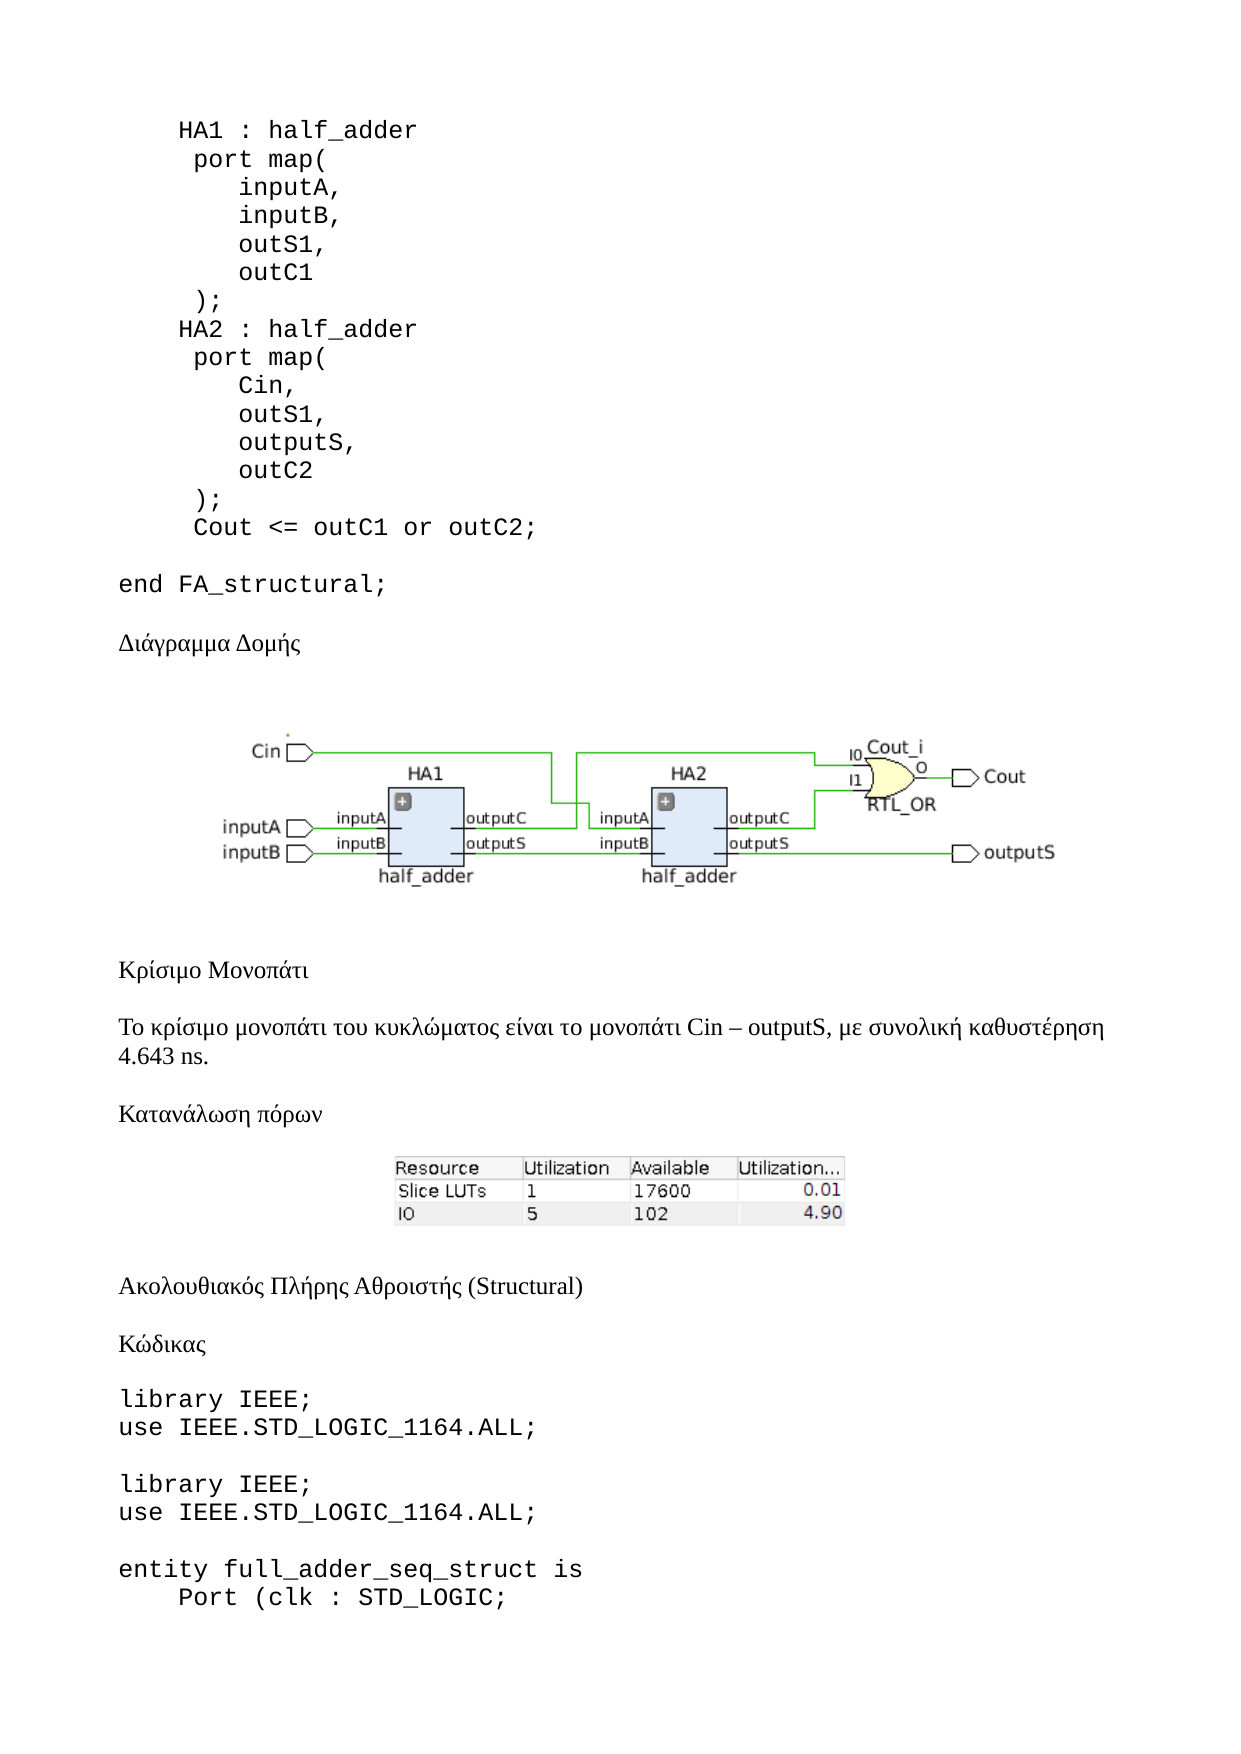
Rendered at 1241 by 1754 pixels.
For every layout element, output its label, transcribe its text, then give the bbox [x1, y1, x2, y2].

text Κρίσιμο Μονοπάτι [118, 955, 1122, 984]
text end FA_structural; [118, 571, 1122, 600]
text inputA, [118, 175, 1122, 203]
text Κώδικας [118, 1329, 1122, 1357]
text HA1 : half_adder [118, 118, 1122, 146]
text Διάγραμμα Δομής [118, 628, 1122, 657]
text outS1, [118, 401, 1122, 430]
text outC1 [118, 260, 1122, 288]
text outS1, [118, 231, 1122, 260]
text Κατανάλωση πόρων [118, 1099, 1122, 1127]
text outputS, [118, 430, 1122, 458]
picture [394, 1156, 846, 1226]
text Cout <= outC1 or outC2; [118, 515, 1122, 543]
text ); [118, 288, 1122, 316]
text Ακολουθιακός Πλήρης Αθροιστής (Structural) [118, 1271, 1122, 1300]
text Cin, [118, 373, 1122, 401]
text use IEEE.STD_LOGIC_1164.ALL; [118, 1414, 1122, 1443]
picture [178, 686, 1062, 898]
text Το κρίσιμο μονοπάτι του κυκλώματος είναι το μονοπάτι Cin – outputS, με συνολική καθυστέρηση 4.643 ns. [118, 1012, 1122, 1070]
text HA2 : half_adder [118, 316, 1122, 345]
text inputB, [118, 203, 1122, 231]
text entity full_adder_seq_struct is [118, 1556, 1122, 1584]
text Port (clk : STD_LOGIC; [118, 1584, 1122, 1613]
text port map( [118, 345, 1122, 373]
text outC2 [118, 458, 1122, 486]
text ); [118, 486, 1122, 515]
text library IEEE; [118, 1471, 1122, 1499]
text library IEEE; [118, 1386, 1122, 1414]
text use IEEE.STD_LOGIC_1164.ALL; [118, 1499, 1122, 1528]
text port map( [118, 146, 1122, 175]
